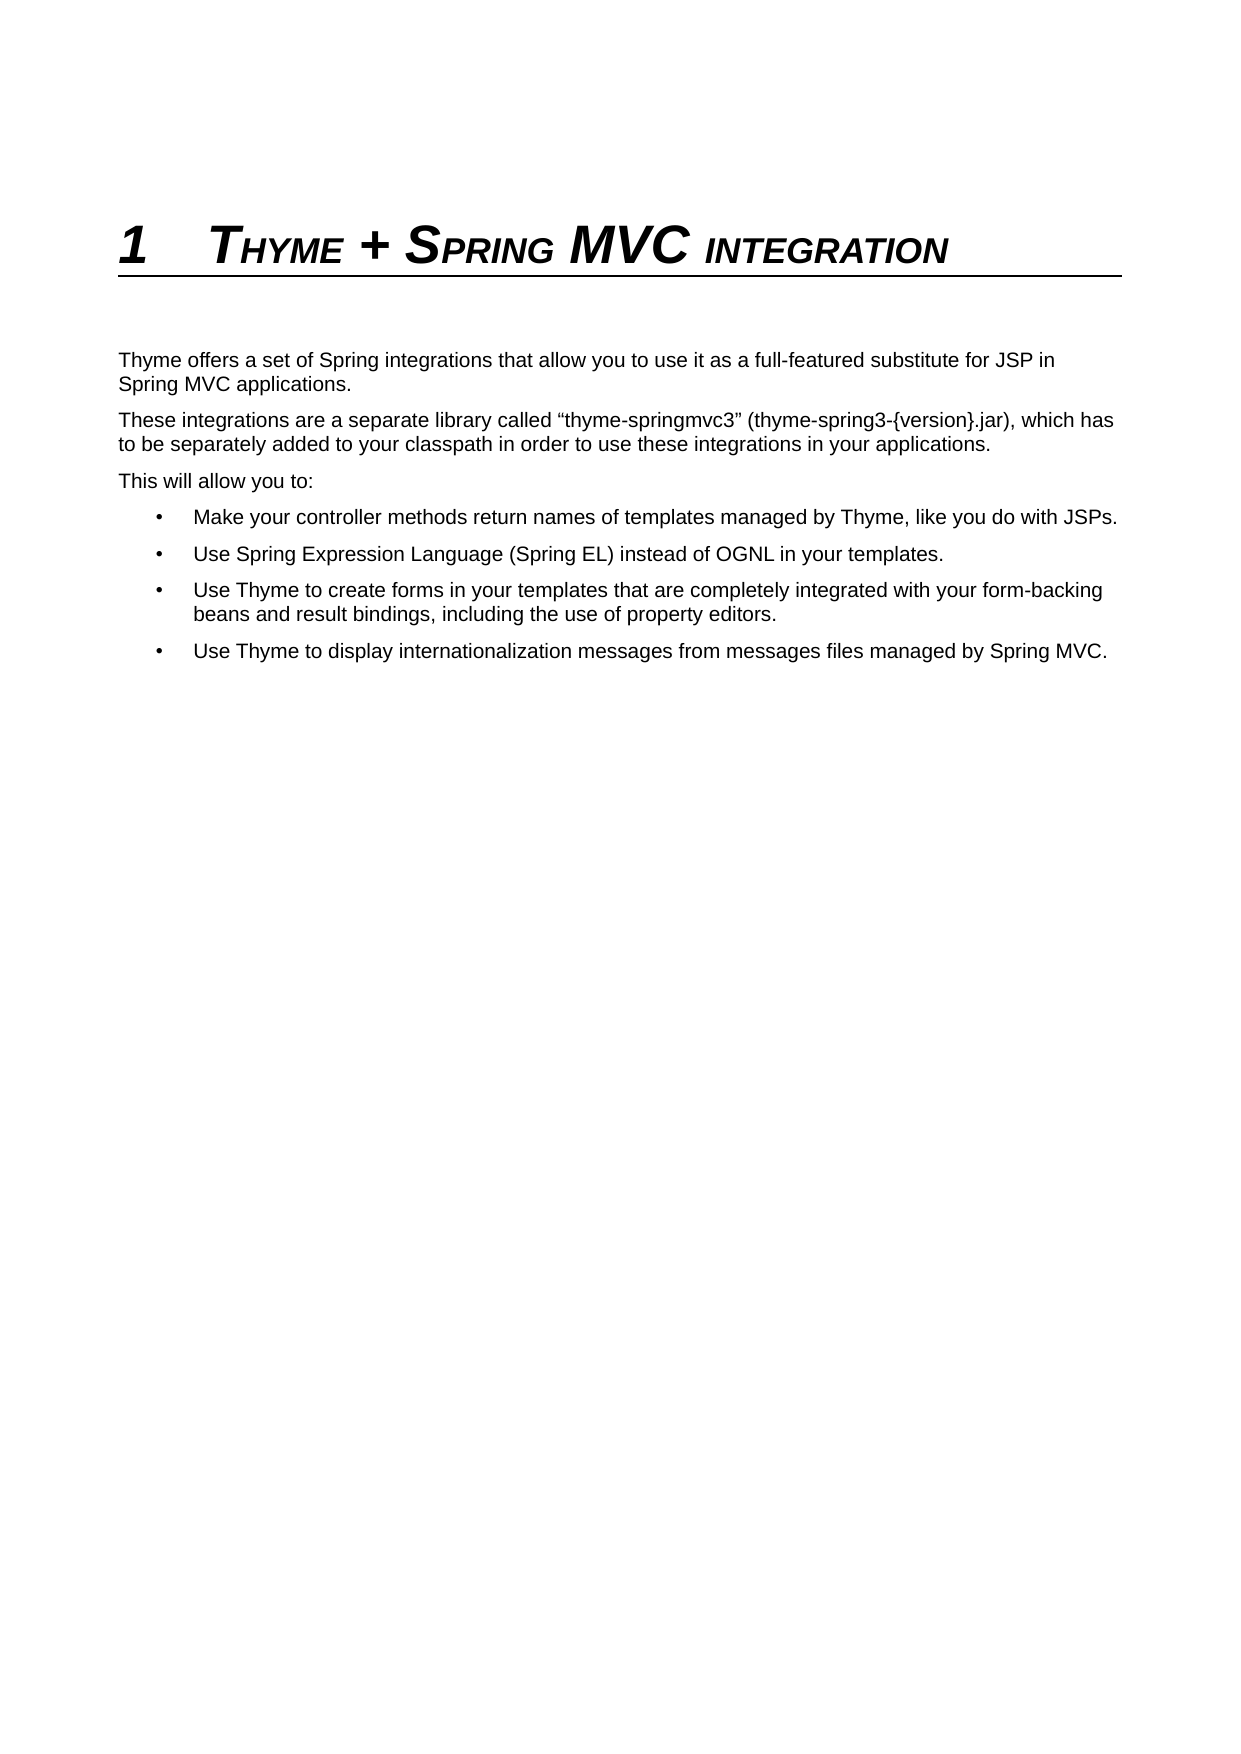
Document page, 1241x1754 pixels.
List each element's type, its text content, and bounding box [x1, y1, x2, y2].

list Make your controller methods return names of templates managed by Thyme, like you do with JSPs. [156, 505, 1122, 529]
list Use Thyme to create forms in your templates that are completely integrated with your form-backing beans and result bindings, including the use of property editors. [156, 578, 1122, 626]
text These integrations are a separate library called “thyme-springmvc3” (thyme-spring3-{version}.jar), which has to be separately added to your classpath in order to use these integrations in your applications. [118, 408, 1122, 456]
subtitle Thyme + Spring MVC integration [118, 213, 1122, 275]
list Use Spring Expression Language (Spring EL) instead of OGNL in your templates. [156, 542, 1122, 566]
text Thyme offers a set of Spring integrations that allow you to use it as a full-featured substitute for JSP in Spring MVC applications. [118, 348, 1122, 396]
list Use Thyme to display internationalization messages from messages files managed by Spring MVC. [156, 639, 1122, 663]
text This will allow you to: [118, 469, 1122, 493]
